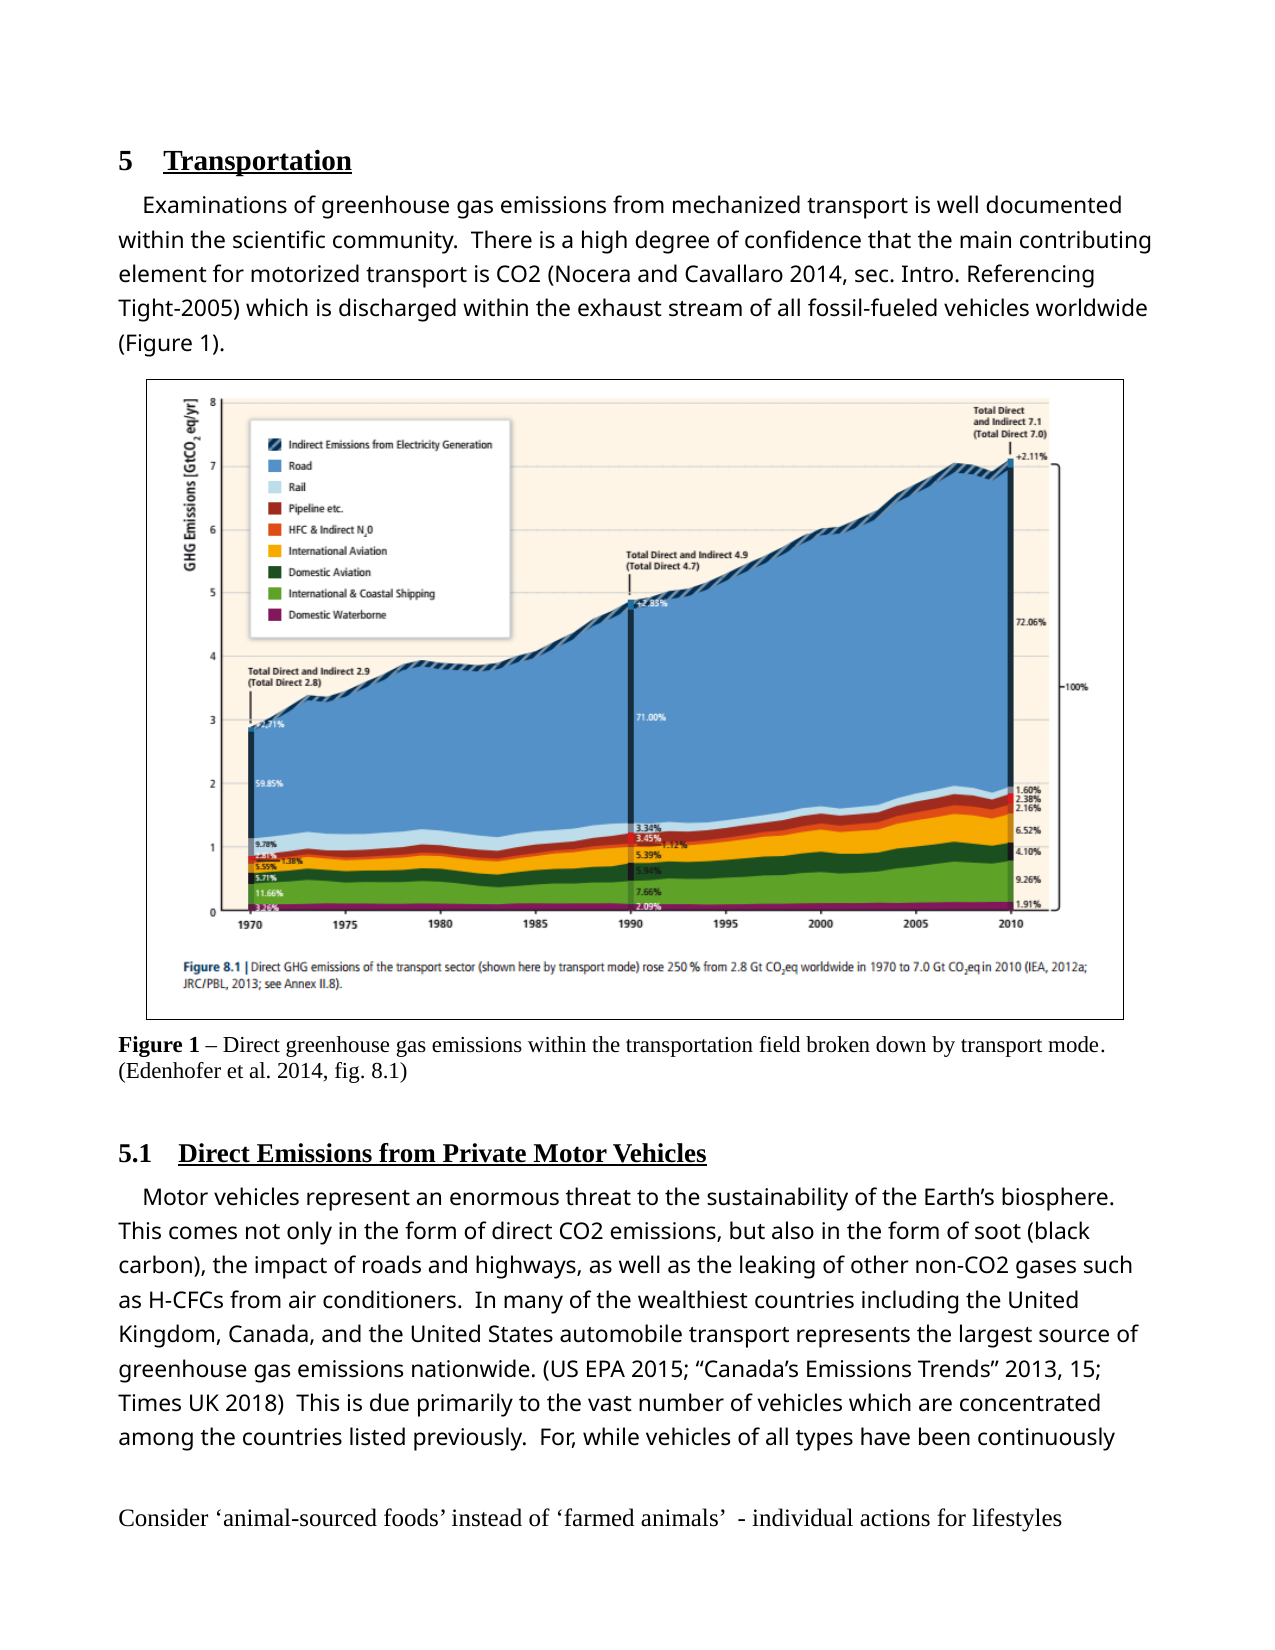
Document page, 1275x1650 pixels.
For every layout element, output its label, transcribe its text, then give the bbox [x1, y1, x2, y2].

text Motor vehicles represent an enormous threat to the sustainability of the Earth’s biosphere. This comes not only in the form of direct CO2 emissions, but also in the form of soot (black carbon), the impact of roads and highways, as well as the leaking of other non-CO2 gases such as H-CFCs from air conditioners. In many of the wealthiest countries including the United Kingdom, Canada, and the United States automobile transport represents the largest source of greenhouse gas emissions nationwide. (US EPA 2015; “Canada’s Emissions Trends” 2013, 15; Times UK 2018) This is due primarily to the vast number of vehicles which are concentrated among the countries listed previously. For, while vehicles of all types have been continuously [118, 1181, 1157, 1453]
subtitle Transportation [118, 143, 1157, 177]
subtitle Direct Emissions from Private Motor Vehicles [118, 1137, 1157, 1168]
text Figure 1 – Direct greenhouse gas emissions within the transportation field broken down by transport mode. (Edenhofer et al. 2014, fig. 8.1) [118, 373, 1157, 1083]
text Examinations of greenhouse gas emissions from mechanized transport is well documented within the scientific community. There is a high degree of confidence that the main contributing element for motorized transport is CO2 (Nocera and Cavallaro 2014, sec. Intro. Referencing Tight-2005) which is discharged within the exhaust stream of all fossil-fueled vehicles worldwide (Figure 1). [118, 189, 1157, 358]
picture [177, 387, 1092, 996]
